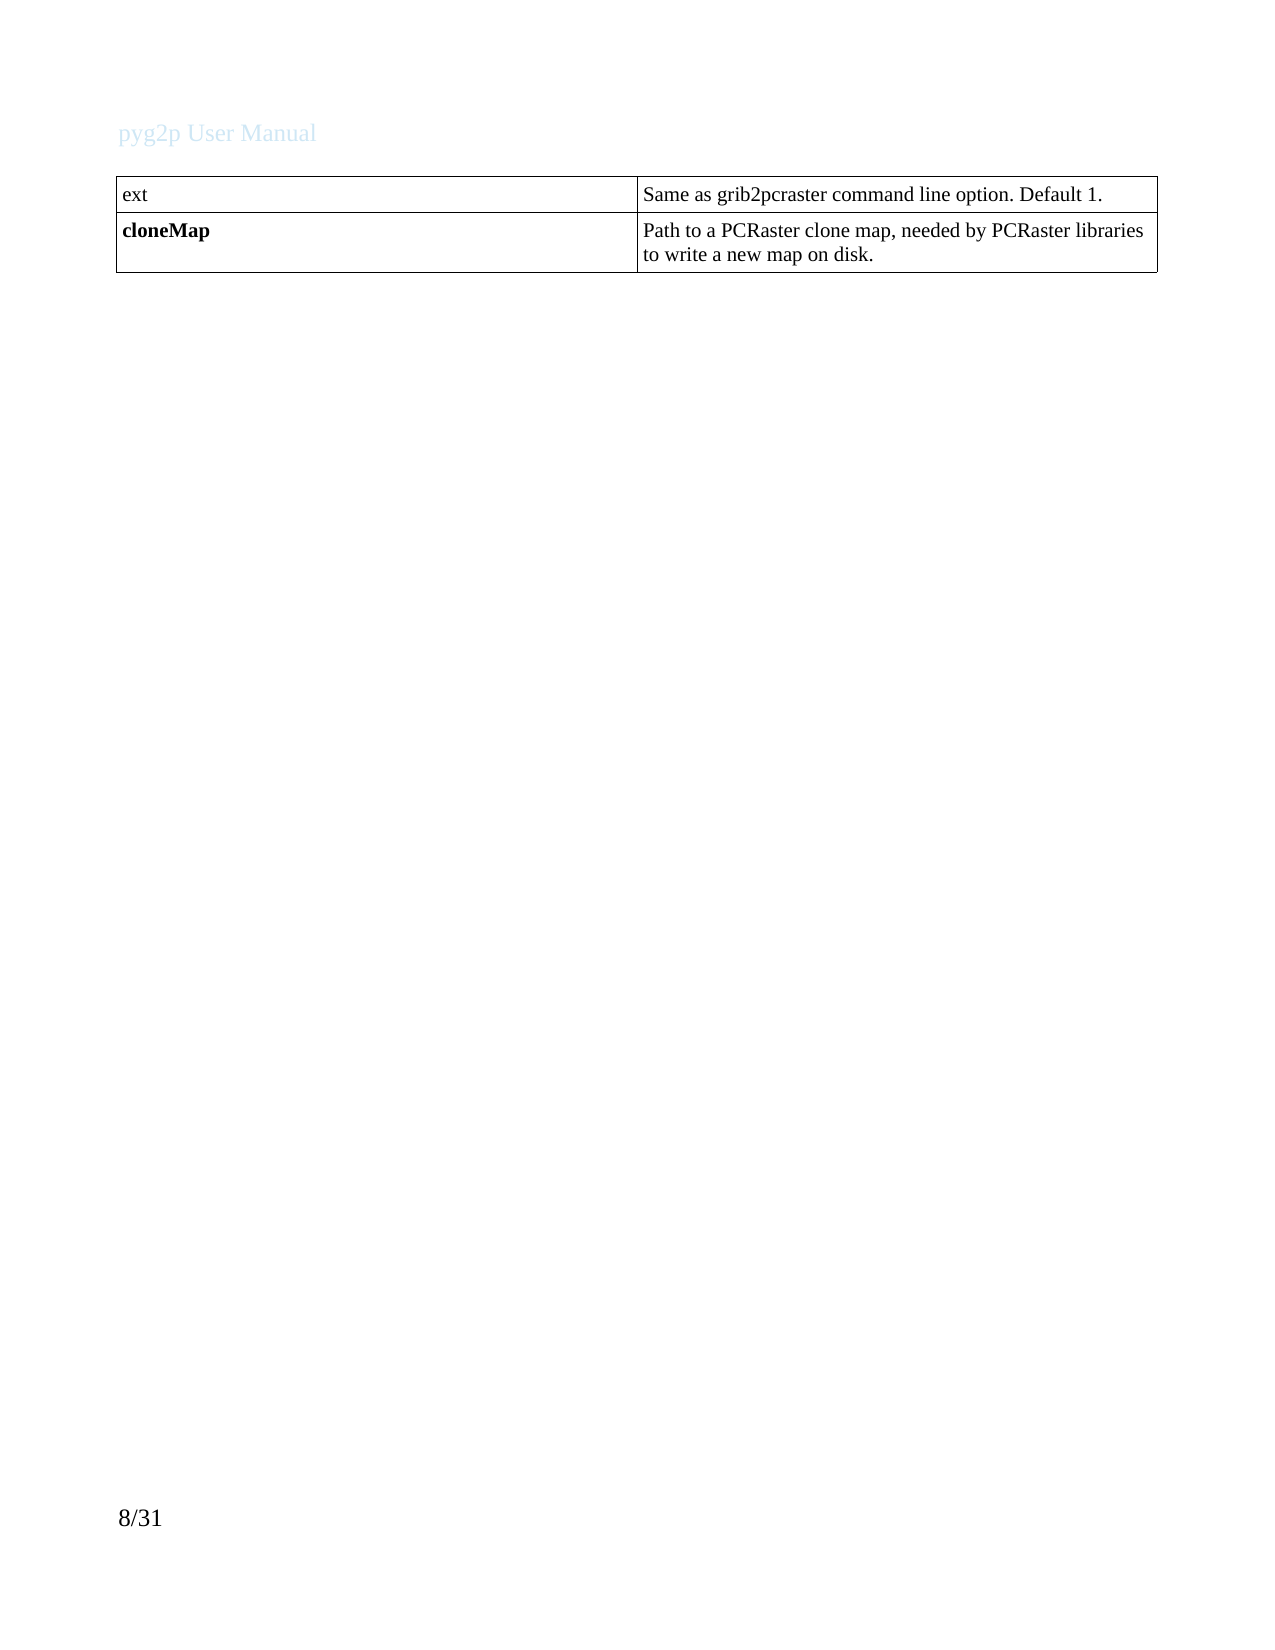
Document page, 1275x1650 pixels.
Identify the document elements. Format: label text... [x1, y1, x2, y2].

table_cell ext [117, 177, 637, 212]
table_cell Same as grib2pcraster command line option. Default 1. [638, 177, 1157, 212]
table_cell Path to a PCRaster clone map, needed by PCRaster libraries to write a new map on disk. [638, 213, 1157, 272]
table_cell cloneMap [117, 213, 637, 272]
